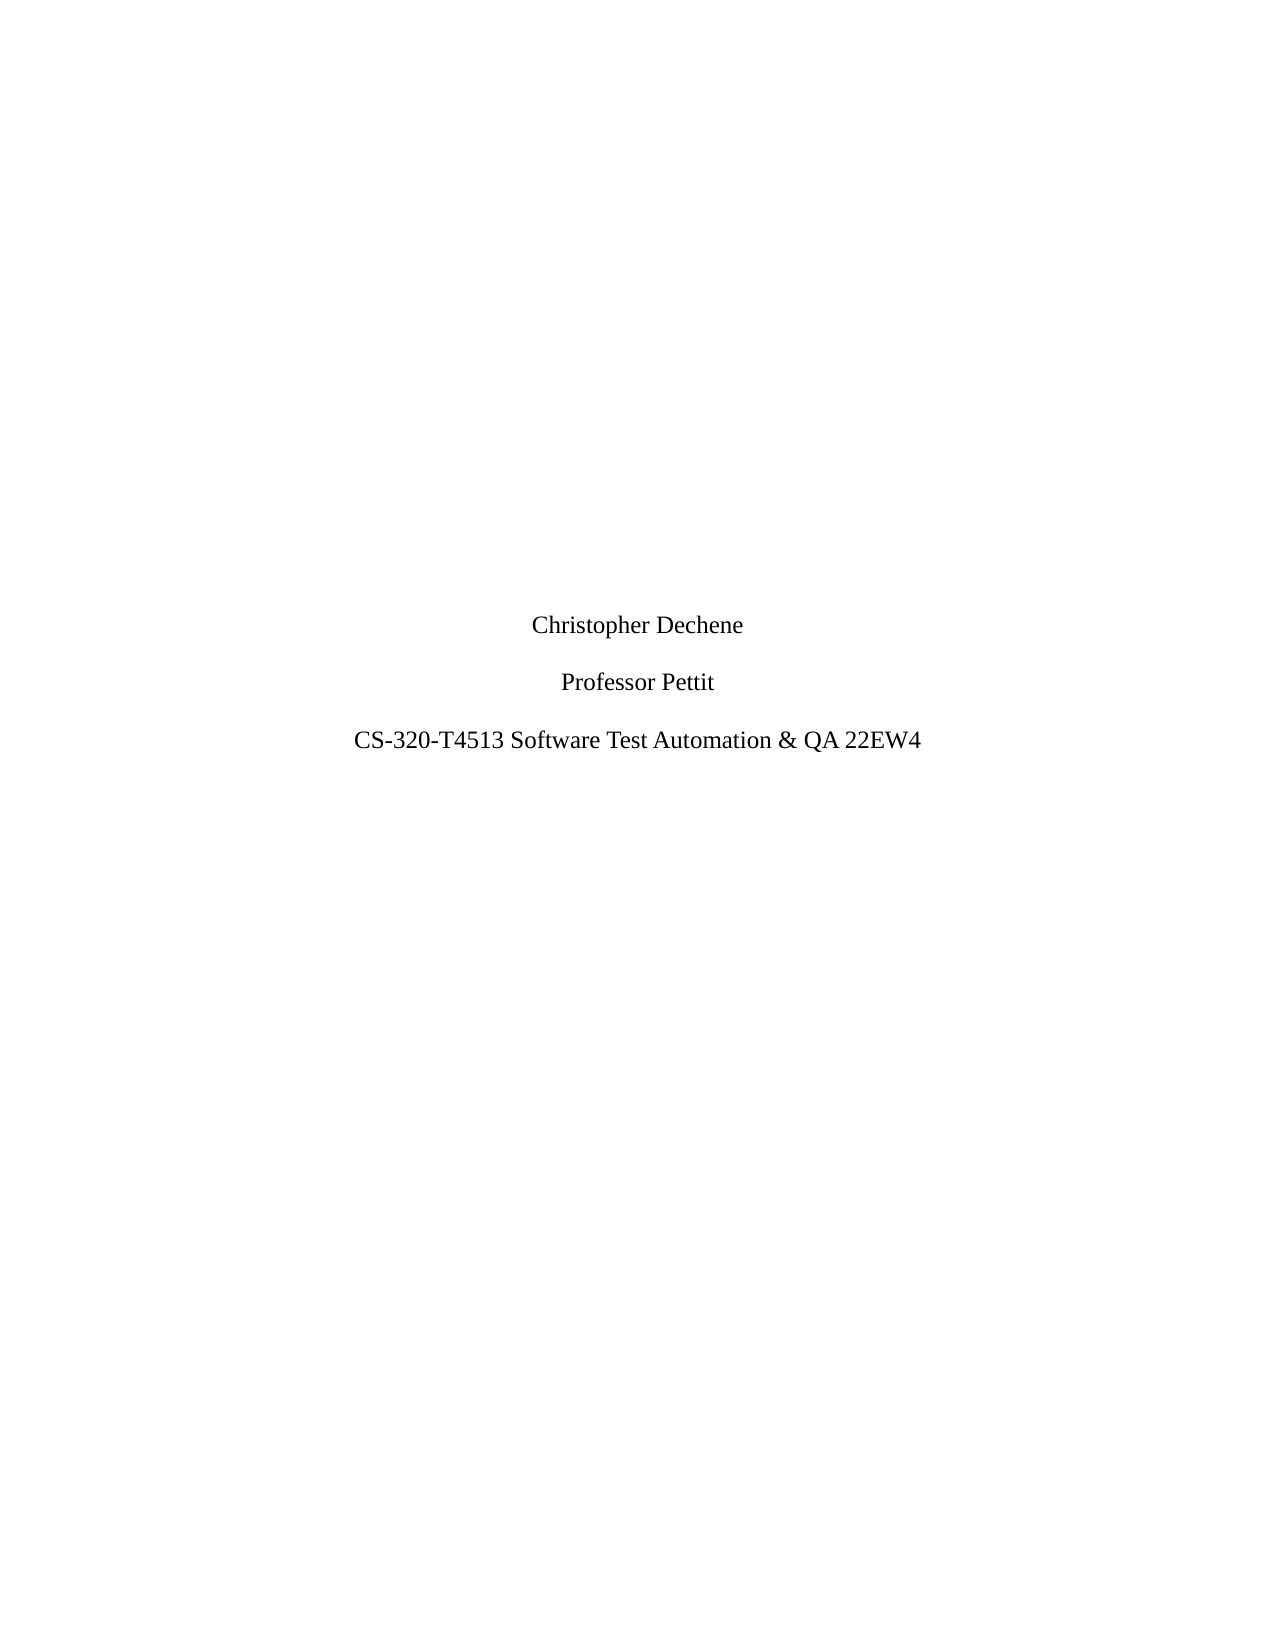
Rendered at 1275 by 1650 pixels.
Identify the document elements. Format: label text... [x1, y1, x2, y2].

text CS-320-T4513 Software Test Automation & QA 22EW4 [150, 725, 1125, 754]
text Christopher Dechene [150, 610, 1125, 639]
text Professor Pettit [150, 667, 1125, 696]
